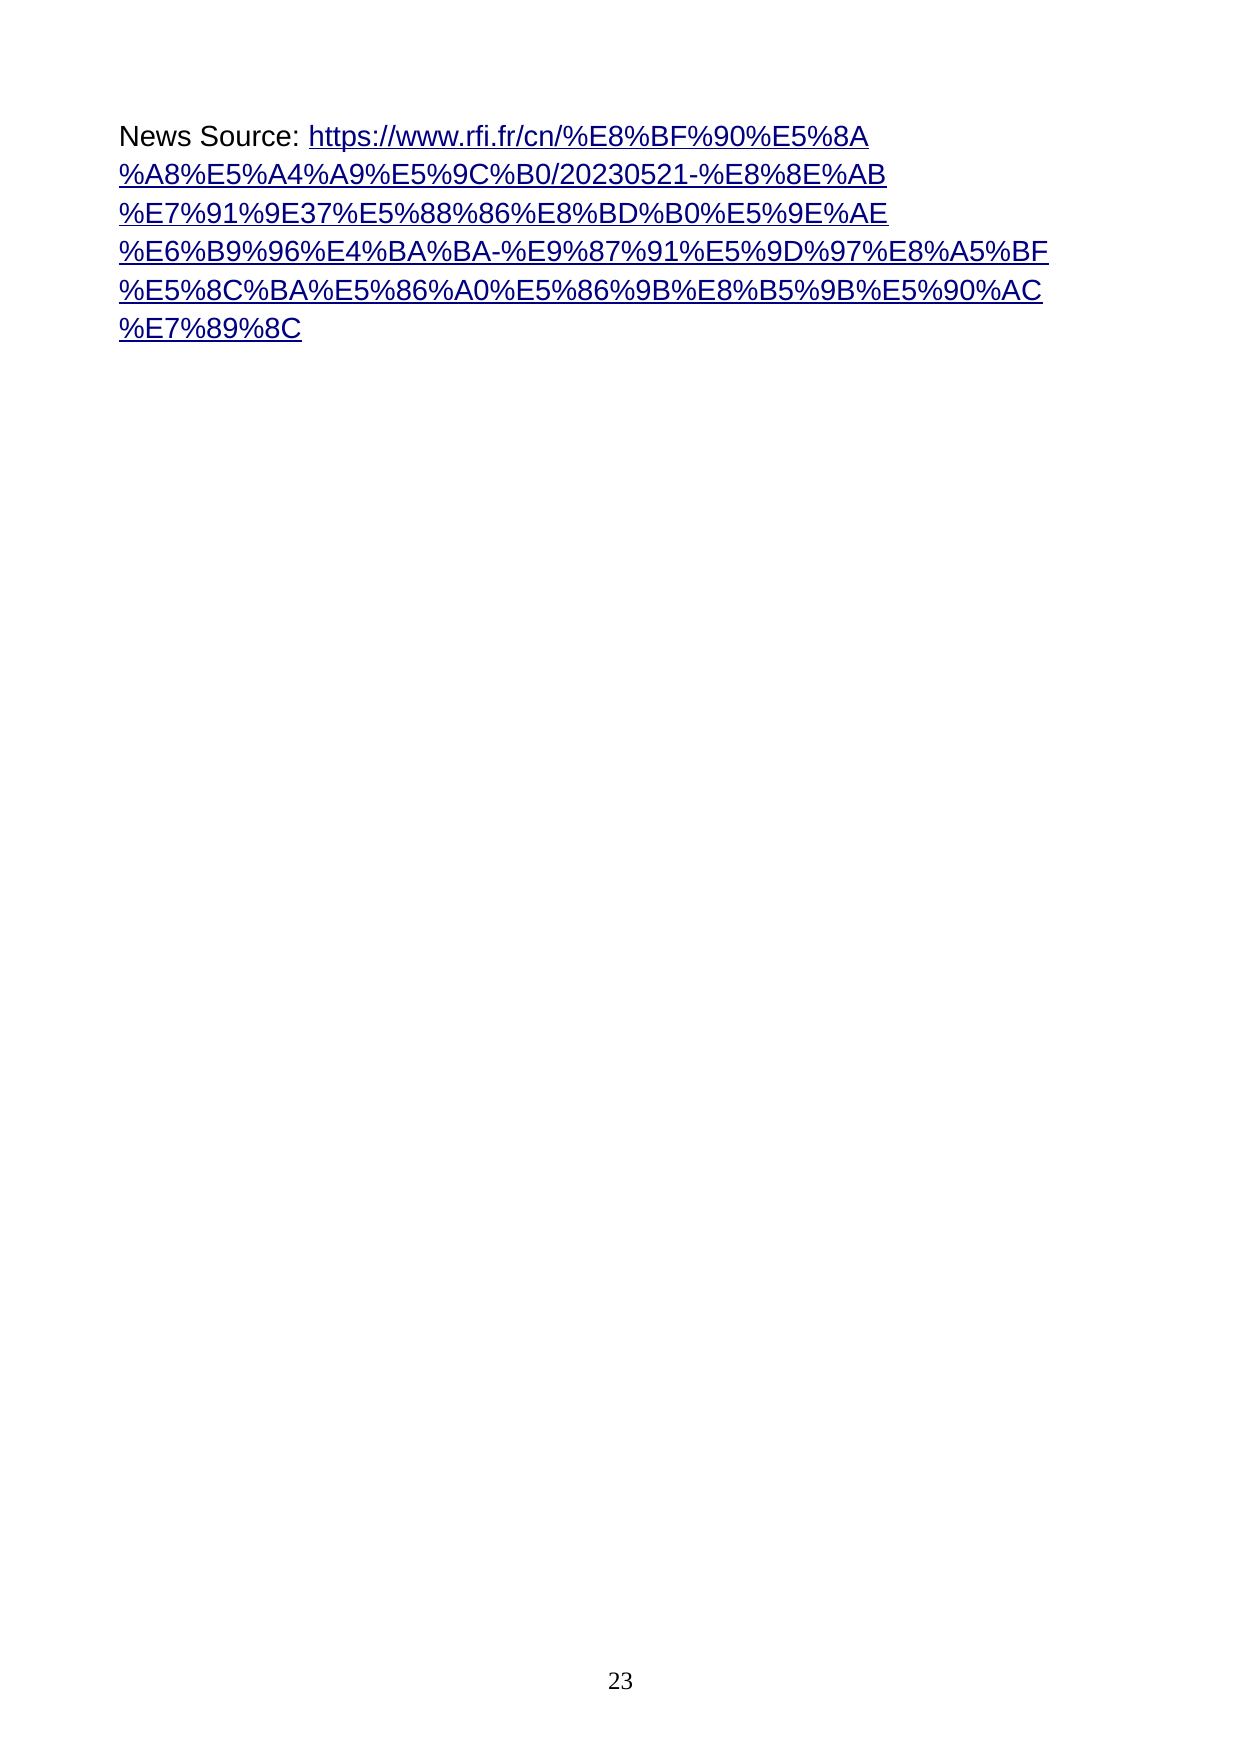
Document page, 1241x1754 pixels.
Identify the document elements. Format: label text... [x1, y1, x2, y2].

text News Source: https://www.rfi.fr/cn/%E8%BF%90%E5%8A%A8%E5%A4%A9%E5%9C%B0/20230521-%E8%8E%AB%E7%91%9E37%E5%88%86%E8%BD%B0%E5%9E%AE%E6%B9%96%E4%BA%BA-%E9%87%91%E5%9D%97%E8%A5%BF%E5%8C%BA%E5%86%A0%E5%86%9B%E8%B5%9B%E5%90%AC%E7%89%8C [118, 118, 1122, 345]
